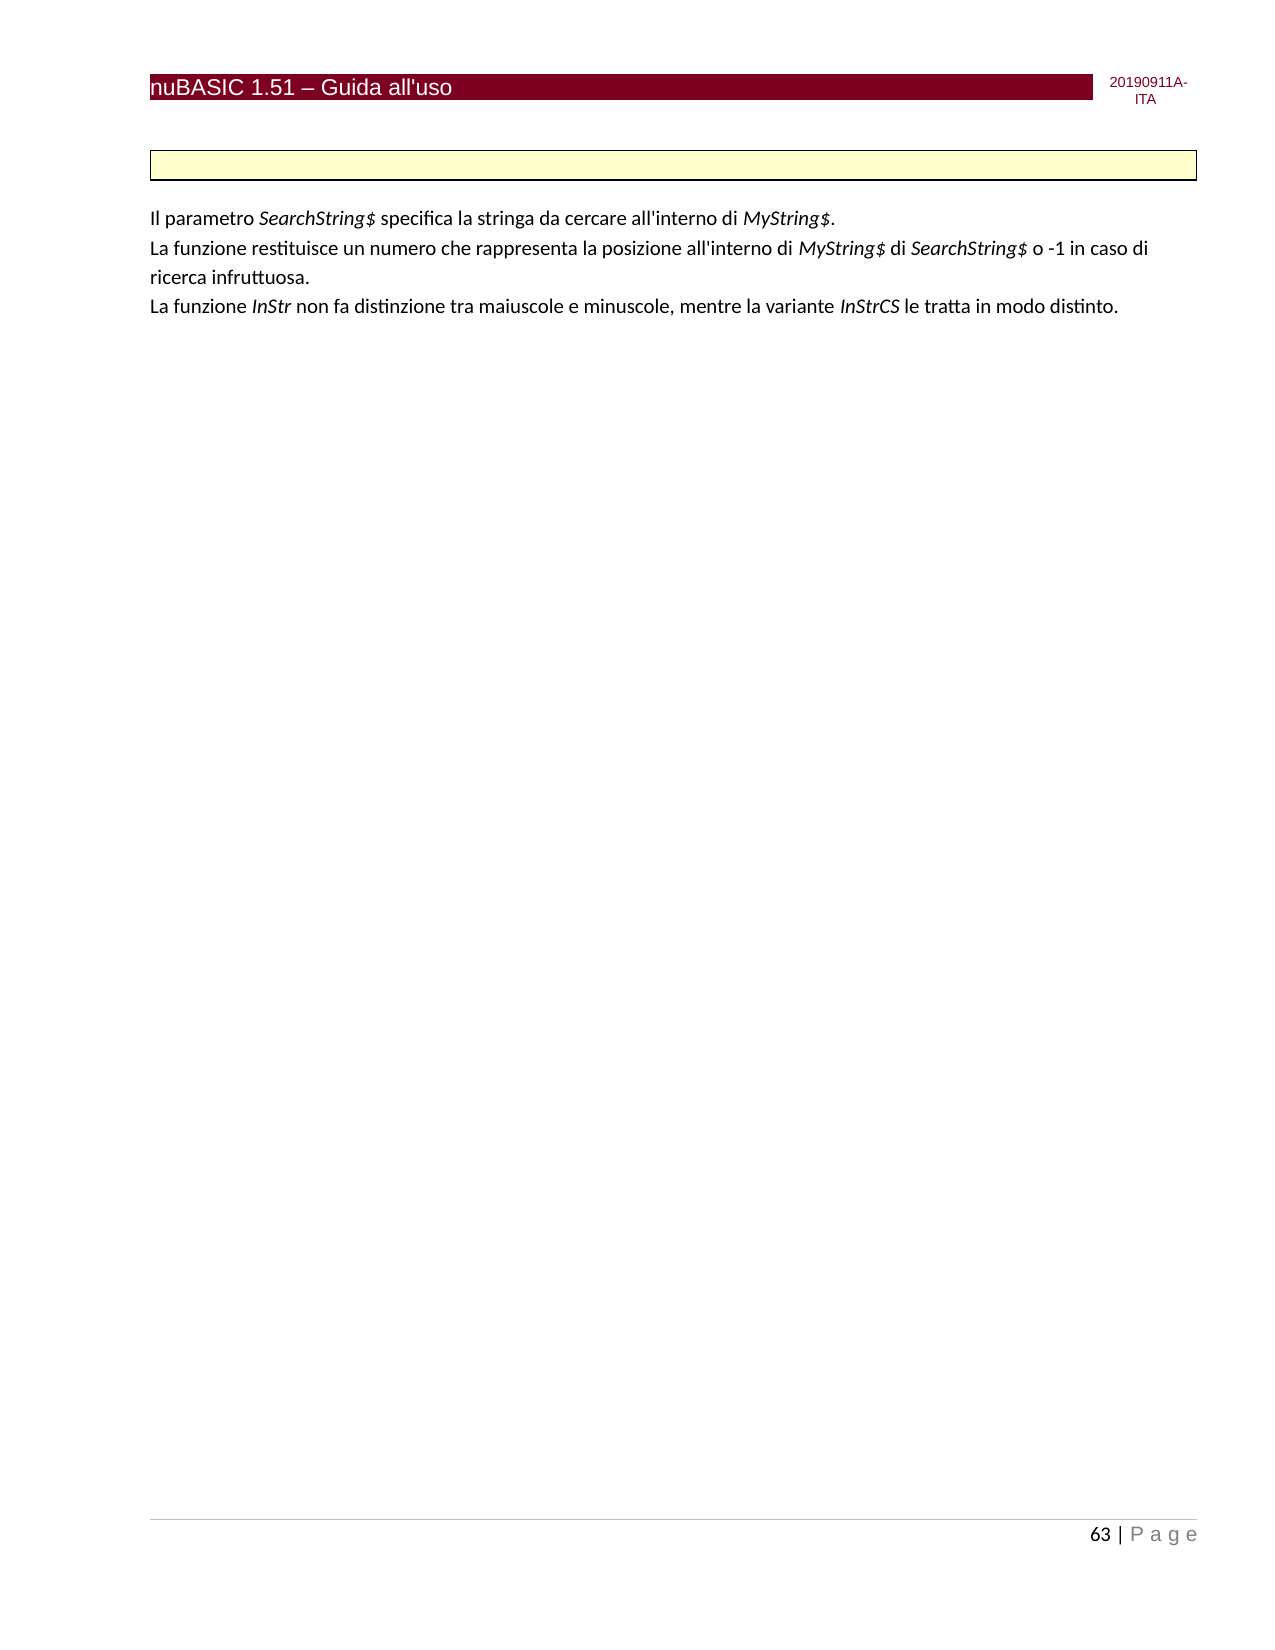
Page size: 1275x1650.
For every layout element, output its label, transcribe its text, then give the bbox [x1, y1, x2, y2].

text La funzione InStr non fa distinzione tra maiuscole e minuscole, mentre la variante InStrCS le tratta in modo distinto. [150, 293, 1197, 318]
text La funzione restituisce un numero che rappresenta la posizione all'interno di MyString$ di SearchString$ o -1 in caso di ricerca infruttuosa. [150, 235, 1197, 289]
text Il parametro SearchString$ specifica la stringa da cercare all'interno di MyString$. [150, 206, 1197, 231]
